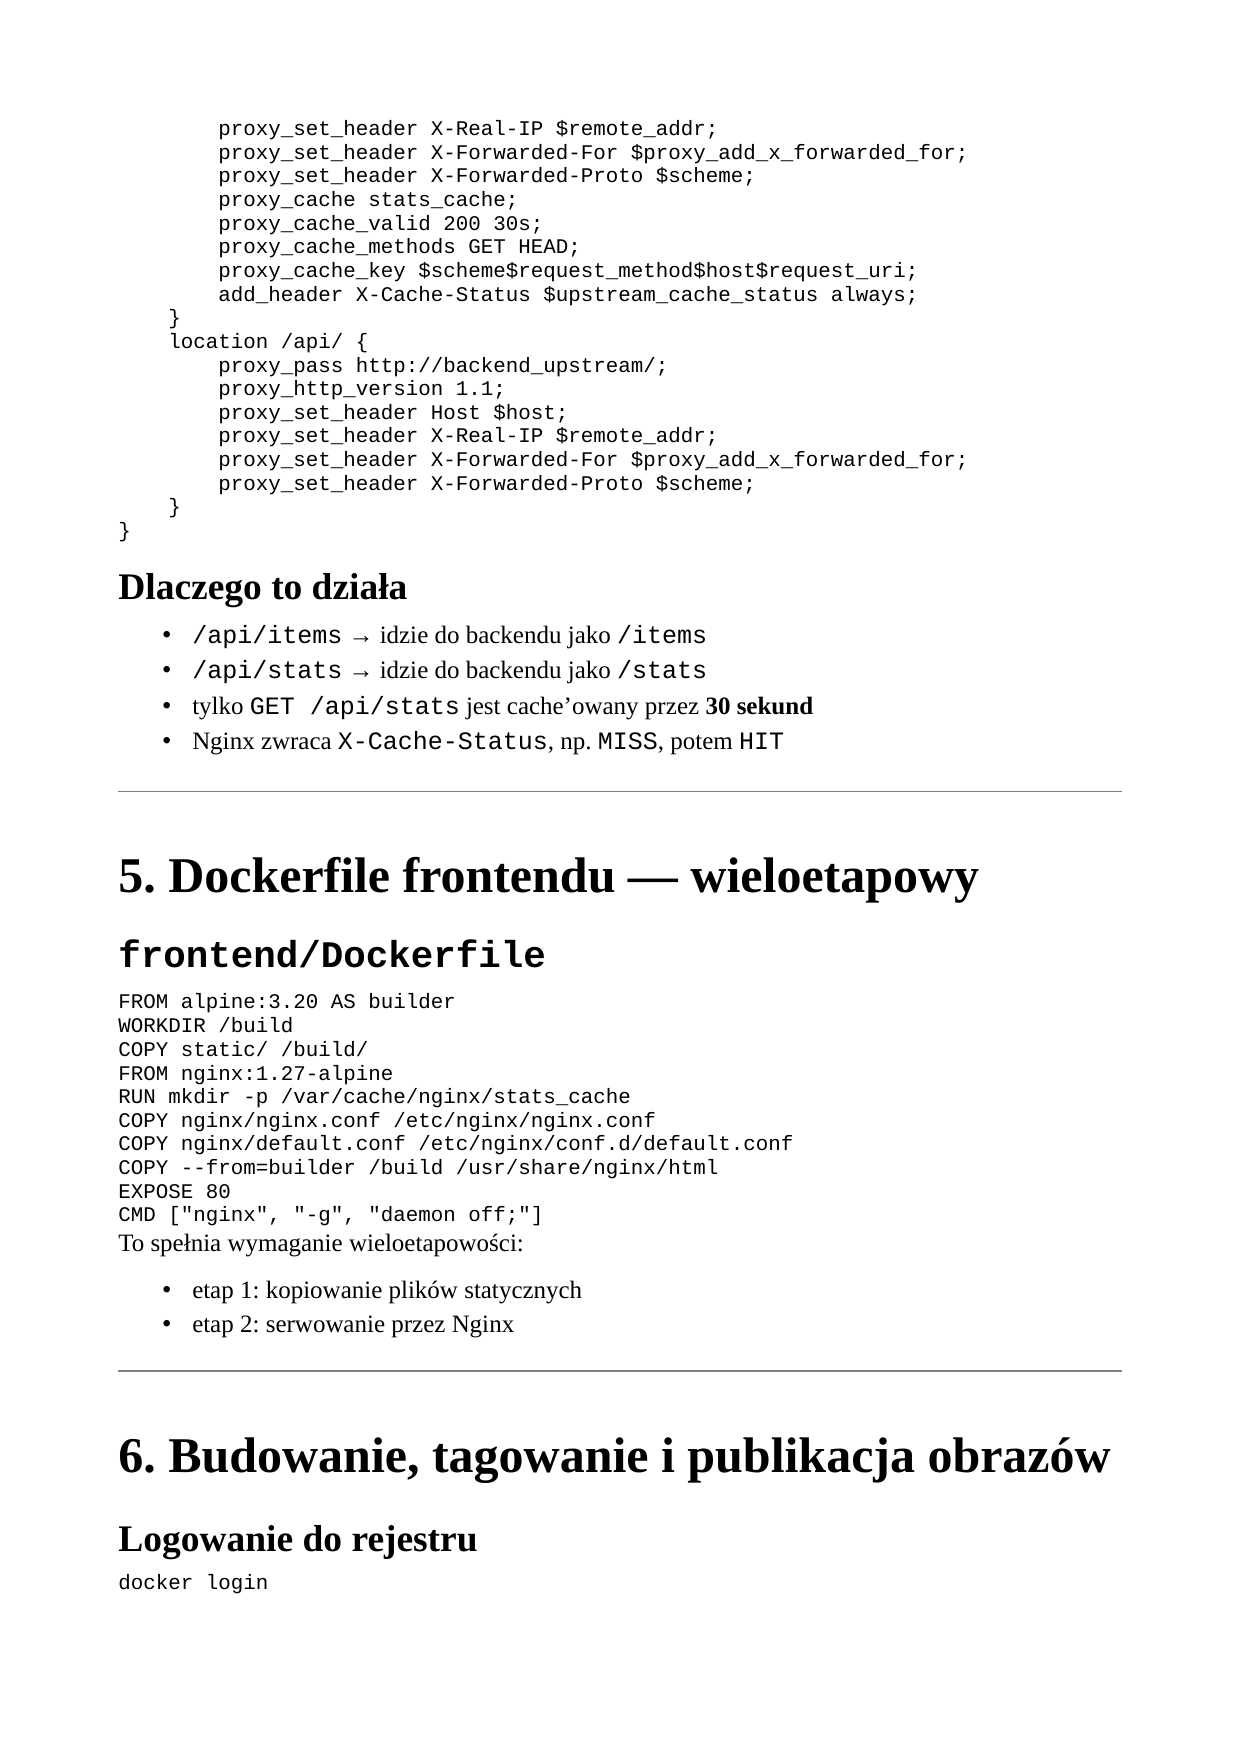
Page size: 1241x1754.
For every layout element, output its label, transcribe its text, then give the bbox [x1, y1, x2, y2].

list /api/stats → idzie do backendu jako /stats [162, 656, 1122, 686]
text add_header X-Cache-Status $upstream_cache_status always; [118, 284, 1122, 307]
list etap 2: serwowanie przez Nginx [162, 1309, 1122, 1337]
text proxy_set_header X-Forwarded-For $proxy_add_x_forwarded_for; [118, 142, 1122, 165]
text proxy_pass http://backend_upstream/; [118, 354, 1122, 378]
list /api/items → idzie do backendu jako /items [162, 620, 1122, 651]
text proxy_http_version 1.1; [118, 378, 1122, 402]
text To spełnia wymaganie wieloetapowości: [118, 1228, 1122, 1257]
subtitle Logowanie do rejestru [118, 1516, 1122, 1559]
text COPY nginx/default.conf /etc/nginx/conf.d/default.conf [118, 1133, 1122, 1157]
text RUN mkdir -p /var/cache/nginx/stats_cache [118, 1086, 1122, 1110]
text } [118, 307, 1122, 331]
list tylko GET /api/stats jest cache’owany przez 30 sekund [162, 691, 1122, 722]
text COPY nginx/nginx.conf /etc/nginx/nginx.conf [118, 1110, 1122, 1133]
text FROM alpine:3.20 AS builder [118, 992, 1122, 1015]
text location /api/ { [118, 331, 1122, 354]
text docker login [118, 1572, 1122, 1596]
text proxy_set_header X-Real-IP $remote_addr; [118, 118, 1122, 142]
text proxy_set_header X-Real-IP $remote_addr; [118, 426, 1122, 449]
text COPY --from=builder /build /usr/share/nginx/html [118, 1157, 1122, 1181]
text proxy_cache_valid 200 30s; [118, 213, 1122, 236]
text proxy_set_header X-Forwarded-Proto $scheme; [118, 473, 1122, 496]
text } [118, 496, 1122, 520]
subtitle frontend/Dockerfile [118, 937, 1122, 979]
text proxy_set_header Host $host; [118, 402, 1122, 426]
subtitle 5. Dockerfile frontendu — wieloetapowy [118, 846, 1122, 903]
text CMD ["nginx", "-g", "daemon off;"] [118, 1204, 1122, 1228]
text proxy_cache stats_cache; [118, 189, 1122, 213]
text FROM nginx:1.27-alpine [118, 1062, 1122, 1086]
text proxy_cache_methods GET HEAD; [118, 236, 1122, 260]
text EXPOSE 80 [118, 1181, 1122, 1204]
list Nginx zwraca X-Cache-Status, np. MISS, potem HIT [162, 726, 1122, 757]
text proxy_cache_key $scheme$request_method$host$request_uri; [118, 260, 1122, 284]
text proxy_set_header X-Forwarded-For $proxy_add_x_forwarded_for; [118, 449, 1122, 473]
text proxy_set_header X-Forwarded-Proto $scheme; [118, 165, 1122, 189]
list etap 1: kopiowanie plików statycznych [162, 1276, 1122, 1304]
subtitle 6. Budowanie, tagowanie i publikacja obrazów [118, 1426, 1122, 1483]
text WORKDIR /build [118, 1015, 1122, 1039]
subtitle Dlaczego to działa [118, 564, 1122, 608]
text COPY static/ /build/ [118, 1039, 1122, 1062]
text } [118, 520, 1122, 544]
